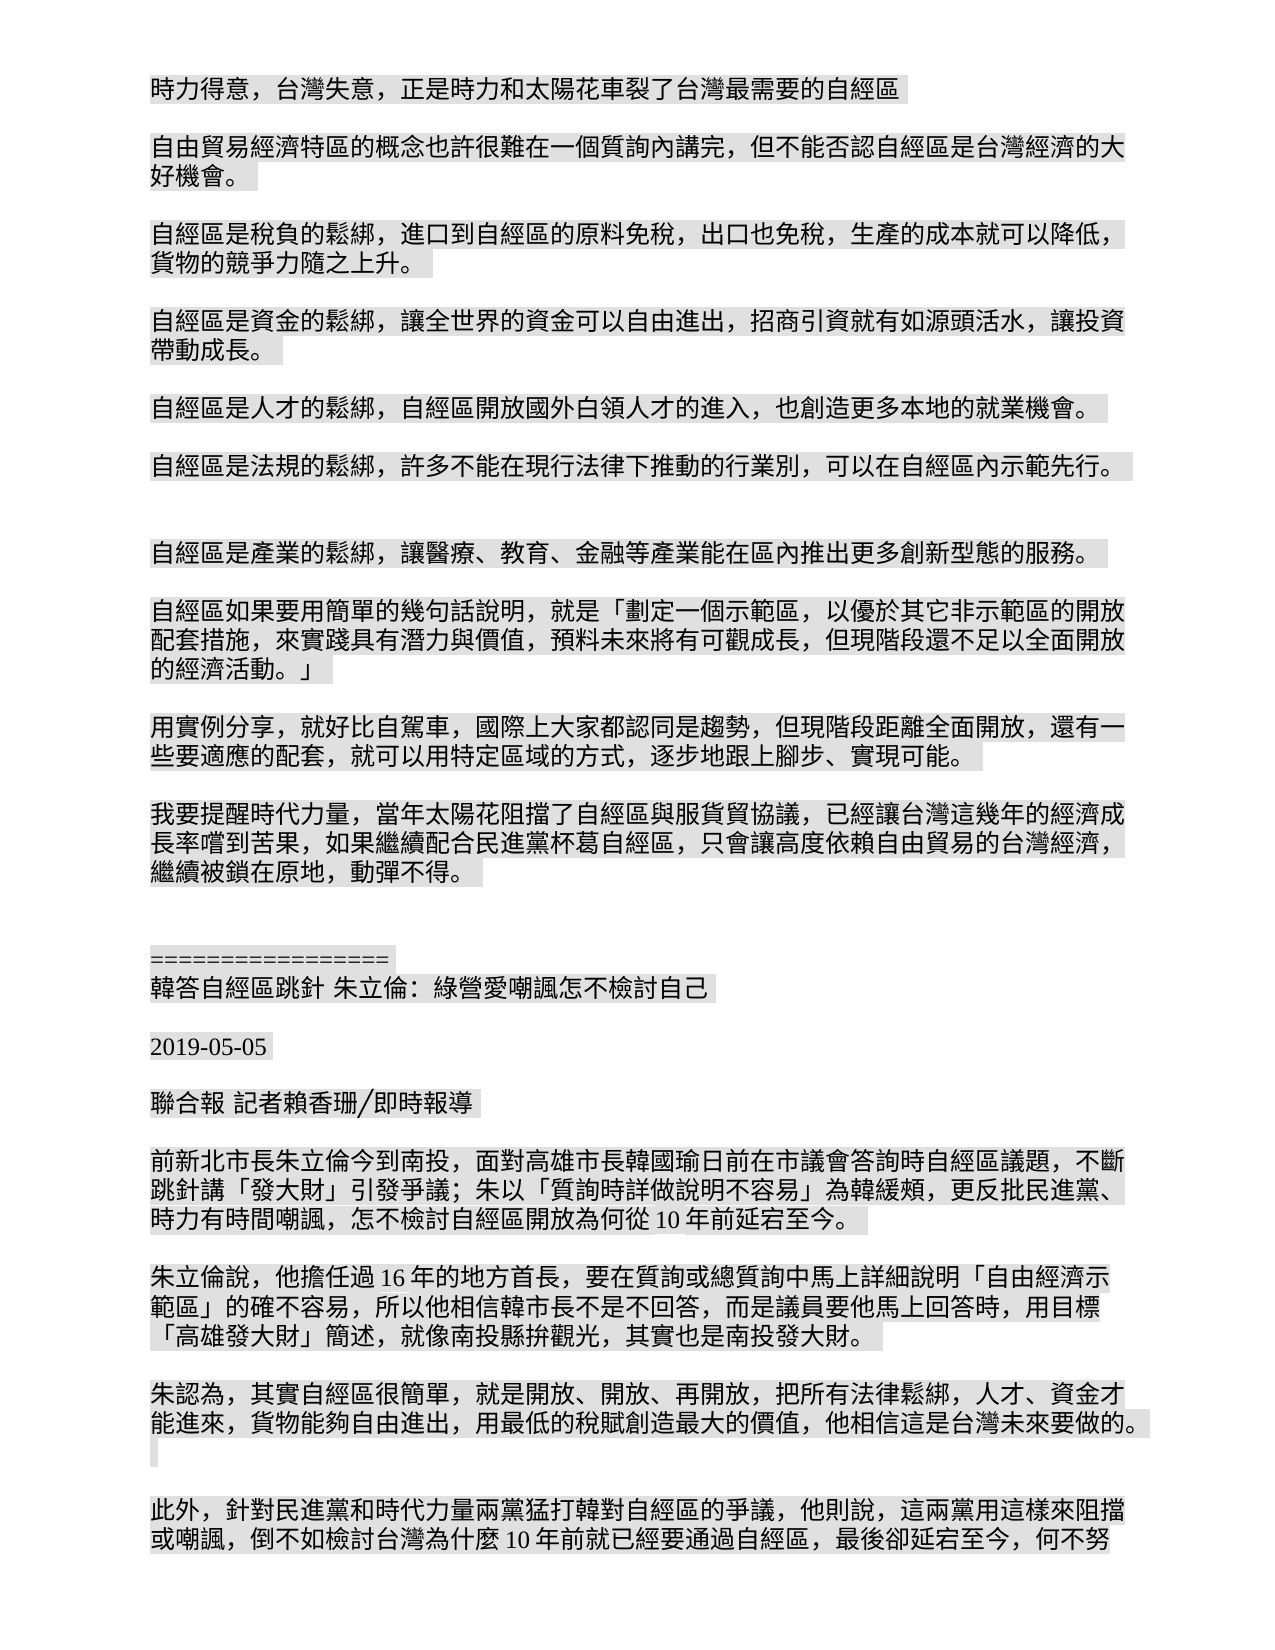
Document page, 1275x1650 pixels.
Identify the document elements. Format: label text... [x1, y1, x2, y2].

text 卡韓政變(35)：基本的嚴肅性 陳真 2019. 05. 06. 很多人說韓國瑜口才好，但在我看來卻剛好相反。聽他講話，我常免不了會為他捏一把冷汗，因為漏洞太多，概念鬆散，也許具有某種煽動性，但往往缺乏說服力，甚至連基本的辯護能力也沒有，口才太笨拙了；明明沒問題的，竟然也能被對手給製造出問題來。 人們講到口才，總以為口才好像是一種耍嘴皮，一種技巧，但口才絕非如此。在我看來，口才意味著一種哲學能力或思考能力。 劍橋有位女哲學家叫Jane Heal，在校時跟我八字有點不合，但她有句話卻值得一提。她說："如果你沒法把話講清楚，那表示你其實也還沒想清楚。" 在一種有關 "說" 與 "想" 的嚴謹意義上，我當然不認同Jane Heal這句話。但在某種通俗呈現上，這話倒也有幾分道理。 也許可以這麼說，口才的第一原則，無非就是真理的第一原則，簡單說就是：是什麼就說什麼，不是什麼就說不是什麼。 亞里斯多德有句話，在我心裏迴響千百萬遍，經常浮現我心，給我很大的安慰。他曾給 "真理" 下了這麼一個 "定義"： “To say of what is that it is not, or what is not that it is, is false, while to say of what is that it is, or of what is not that it is not, is true. (把不是說成是，或把是說成不是，即為假；把是說成是，不是說成不是，即為真。) 你知道，哲學像詩，語境不同，說法不同，意義也大不同。亞里斯多德這些話，自然也應以詩看待之，而不是當成某種腦殘的實證主義論調。 至於煽動式的 "口才"，那不叫口才，它就像吹氣球，很容易一下就膨漲，但一遇到針，明明針頭微不足道，卻很容易一爆而破，連本帶利都賠上，吃上啞巴虧。最近有關自經區質詢的事就是一例，其實韓國瑜在這事情上一點問題也沒有，所有問題全在人渣黨及其尾巴黨什麼時力的，但是，韓卻因此形象大壞，而傷害台灣至深的人渣政黨卻它媽的大獲全勝，人們隨之起舞。台灣社會之淺薄反智易於操弄，實難以置信。 朱立倫講得對，這一切問題全出在人渣黨之操弄兩岸仇恨，藉以謀取私利，卻以犧牲眾人之長遠利益為代價。但人們反而把尖銳矛頭指向一個口才笨拙的改革者一時的支吾其詞，卻反而把獎牌頒給長年以來為惡不斷的一群人渣，甚至操弄一些什麼高顏值女神翻白眼之類的低級熱潮。 島內所謂政治或民主，始終缺乏一種最基本的嚴肅性，彷彿一切都只是要爽要玩要有趣哦要胡鬧要kuso要奶要胸要腿長要臀翹要女神男神等等之類，每天就是搞這些低級趣味。許多時候，我對於所謂同胞所謂政治，總有一種心死、無奈的絕望感與疏離感。 ====================== 朱立倫 臉書 2019.05.05. 時力得意，台灣失意，正是時力和太陽花車裂了台灣最需要的自經區 自由貿易經濟特區的概念也許很難在一個質詢內講完，但不能否認自經區是台灣經濟的大好機會。 自經區是稅負的鬆綁，進口到自經區的原料免稅，出口也免稅，生產的成本就可以降低，貨物的競爭力隨之上升。 自經區是資金的鬆綁，讓全世界的資金可以自由進出，招商引資就有如源頭活水，讓投資帶動成長。 自經區是人才的鬆綁，自經區開放國外白領人才的進入，也創造更多本地的就業機會。 自經區是法規的鬆綁，許多不能在現行法律下推動的行業別，可以在自經區內示範先行。 自經區是產業的鬆綁，讓醫療、教育、金融等產業能在區內推出更多創新型態的服務。 自經區如果要用簡單的幾句話說明，就是「劃定一個示範區，以優於其它非示範區的開放配套措施，來實踐具有潛力與價值，預料未來將有可觀成長，但現階段還不足以全面開放的經濟活動。」 用實例分享，就好比自駕車，國際上大家都認同是趨勢，但現階段距離全面開放，還有一些要適應的配套，就可以用特定區域的方式，逐步地跟上腳步、實現可能。 我要提醒時代力量，當年太陽花阻擋了自經區與服貨貿協議，已經讓台灣這幾年的經濟成長率嚐到苦果，如果繼續配合民進黨杯葛自經區，只會讓高度依賴自由貿易的台灣經濟，繼續被鎖在原地，動彈不得。 ================= 韓答自經區跳針 朱立倫：綠營愛嘲諷怎不檢討自己 2019-05-05 聯合報 記者賴香珊╱即時報導 前新北市長朱立倫今到南投，面對高雄市長韓國瑜日前在市議會答詢時自經區議題，不斷跳針講「發大財」引發爭議；朱以「質詢時詳做說明不容易」為韓緩頰，更反批民進黨、時力有時間嘲諷，怎不檢討自經區開放為何從10年前延宕至今。 朱立倫說，他擔任過16年的地方首長，要在質詢或總質詢中馬上詳細說明「自由經濟示範區」的確不容易，所以他相信韓市長不是不回答，而是議員要他馬上回答時，用目標「高雄發大財」簡述，就像南投縣拚觀光，其實也是南投發大財。 朱認為，其實自經區很簡單，就是開放、開放、再開放，把所有法律鬆綁，人才、資金才能進來，貨物能夠自由進出，用最低的稅賦創造最大的價值，他相信這是台灣未來要做的。 此外，針對民進黨和時代力量兩黨猛打韓對自經區的爭議，他則說，這兩黨用這樣來阻擋或嘲諷，倒不如檢討台灣為什麼10年前就已經要通過自經區，最後卻延宕至今，何不努力的屏除意識形態，全台拚經濟讓自經區趕快通過。 而目前國民黨15位縣市首長已連署，立法院黨團也已提案，朱盼綠營不要再用意識型態來阻擋自經區；南投縣長林明溱則表達認同，他提到，各首長想讓縣市發大財的目標是一樣的，細節工作則不是在議會幾分鐘就能說清楚的。 林明溱說，身為地方首長讓縣民安居樂業很重要，因此肯定韓也認為他要讓高雄發大財的目標正確，只是自經區得在法令、資金等各面向鬆綁，牽涉層面廣泛，因此需要中央逐一解套，並不是單一縣市能獨力完成的，因此他也支持自經區。 ======================= 出面救援韓國瑜？朱立倫臉書發文砲轟「時力得意台灣失意」 2019/05/05 政治中心／綜合報導 時代力量議員黃捷因為「自經區」質詢一炮而紅，犀利問政與高顏值獲得不少人受封新一代「鄉民女神」；反觀高雄市長韓國瑜因為如跳針般頻頻回覆「發大財」一句而受到質疑，而前新北市長朱立倫在4日晚間發文，似乎是來個神救援。 朱立倫4日晚間在臉書上發文，頗具為韓國瑜抱屈的意味，認為自經區的問題要在質詢時間內詳盡地回覆有些強人所難，但它是台灣經濟發展的大好機會。 朱立倫也舉例說明，認為這好比自駕車，國際上大家都認同是趨勢，但現階段距離全面開放，還有一些要適應的配套，就可以用特定區域的方式，逐步地跟上腳步。 除了幫韓國瑜滅火外，朱立倫火力全開，砲轟黃捷這次的質詢是「時力得意、台灣失意」，痛批當年的太陽花學運抹殺了自經區與服貨貿協議，讓台灣嘗到了經濟成長低迷的惡果。 [150, 75, 1125, 1554]
